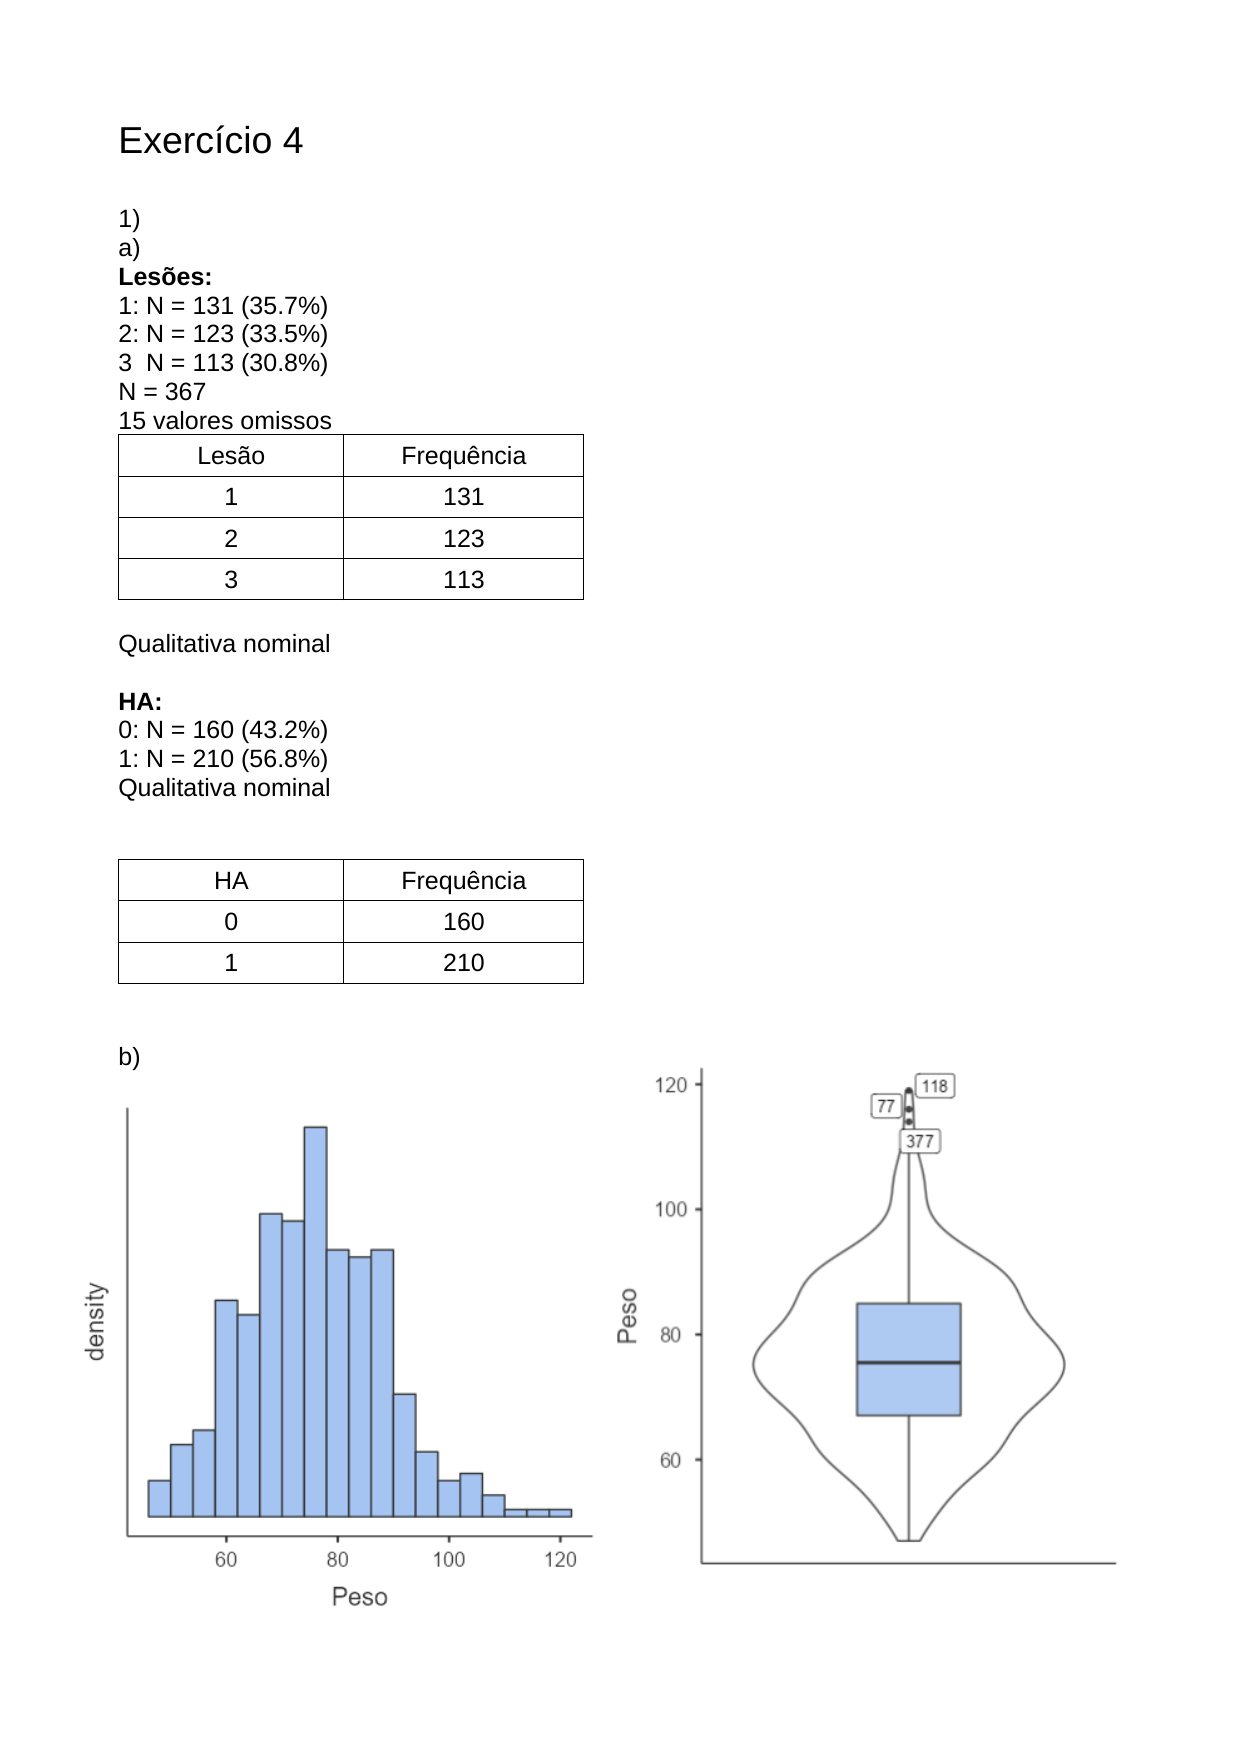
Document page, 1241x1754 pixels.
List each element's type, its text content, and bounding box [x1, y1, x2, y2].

text 1: N = 131 (35.7%) [118, 291, 1122, 319]
table_header HA [119, 860, 343, 900]
table_cell 210 [344, 943, 583, 983]
text 1: N = 210 (56.8%) [118, 744, 1122, 773]
text 15 valores omissos [118, 406, 1122, 434]
text Qualitativa nominal [118, 629, 1122, 658]
table_cell 1 [119, 477, 343, 517]
text Qualitativa nominal [118, 773, 1122, 802]
table_cell 131 [344, 477, 583, 517]
table_cell 2 [119, 518, 343, 558]
table_cell 113 [344, 559, 583, 599]
text 0: N = 160 (43.2%) [118, 715, 1122, 744]
picture [76, 1057, 1146, 1627]
text Exercício 4 [118, 118, 1122, 161]
table_header Frequência [344, 860, 583, 900]
table_cell 0 [119, 901, 343, 942]
text HA: [118, 687, 1122, 715]
text a) [118, 233, 1122, 262]
text 3 N = 113 (30.8%) [118, 348, 1122, 377]
text Lesões: [118, 262, 1122, 291]
table_cell 160 [344, 901, 583, 942]
table_cell 3 [119, 559, 343, 599]
table_cell 1 [119, 943, 343, 983]
text b) [118, 1041, 1122, 1070]
table_cell 123 [344, 518, 583, 558]
text N = 367 [118, 377, 1122, 406]
table_header Lesão [119, 435, 343, 476]
table_header Frequência [344, 435, 583, 476]
text 2: N = 123 (33.5%) [118, 319, 1122, 348]
text 1) [118, 204, 1122, 233]
